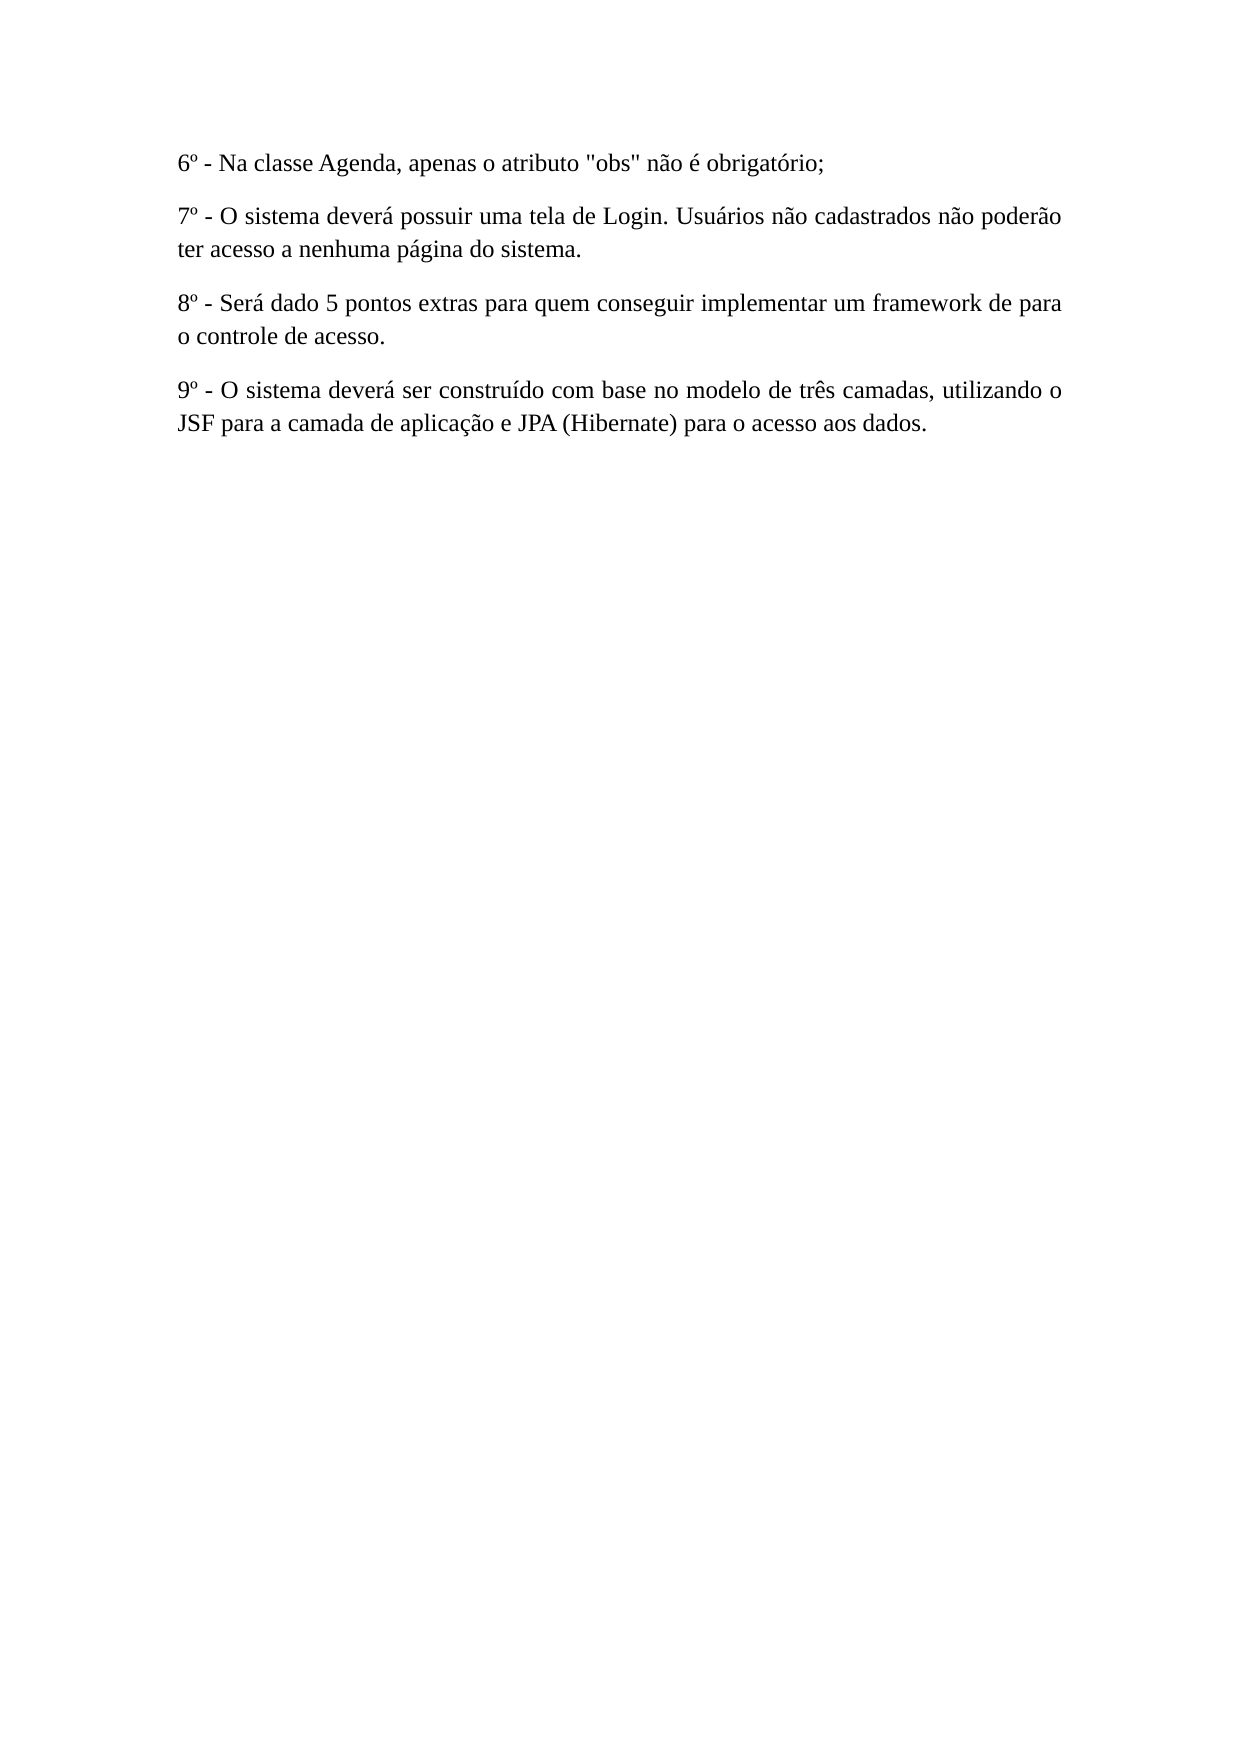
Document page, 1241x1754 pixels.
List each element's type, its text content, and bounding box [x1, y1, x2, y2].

text 9º - O sistema deverá ser construído com base no modelo de três camadas, utilizando o JSF para a camada de aplicação e JPA (Hibernate) para o acesso aos dados. [177, 375, 1063, 437]
text 8º - Será dado 5 pontos extras para quem conseguir implementar um framework de para o controle de acesso. [177, 288, 1063, 350]
text 6º - Na classe Agenda, apenas o atributo "obs" não é obrigatório; [177, 148, 1063, 176]
text 7º - O sistema deverá possuir uma tela de Login. Usuários não cadastrados não poderão ter acesso a nenhuma página do sistema. [177, 201, 1063, 263]
